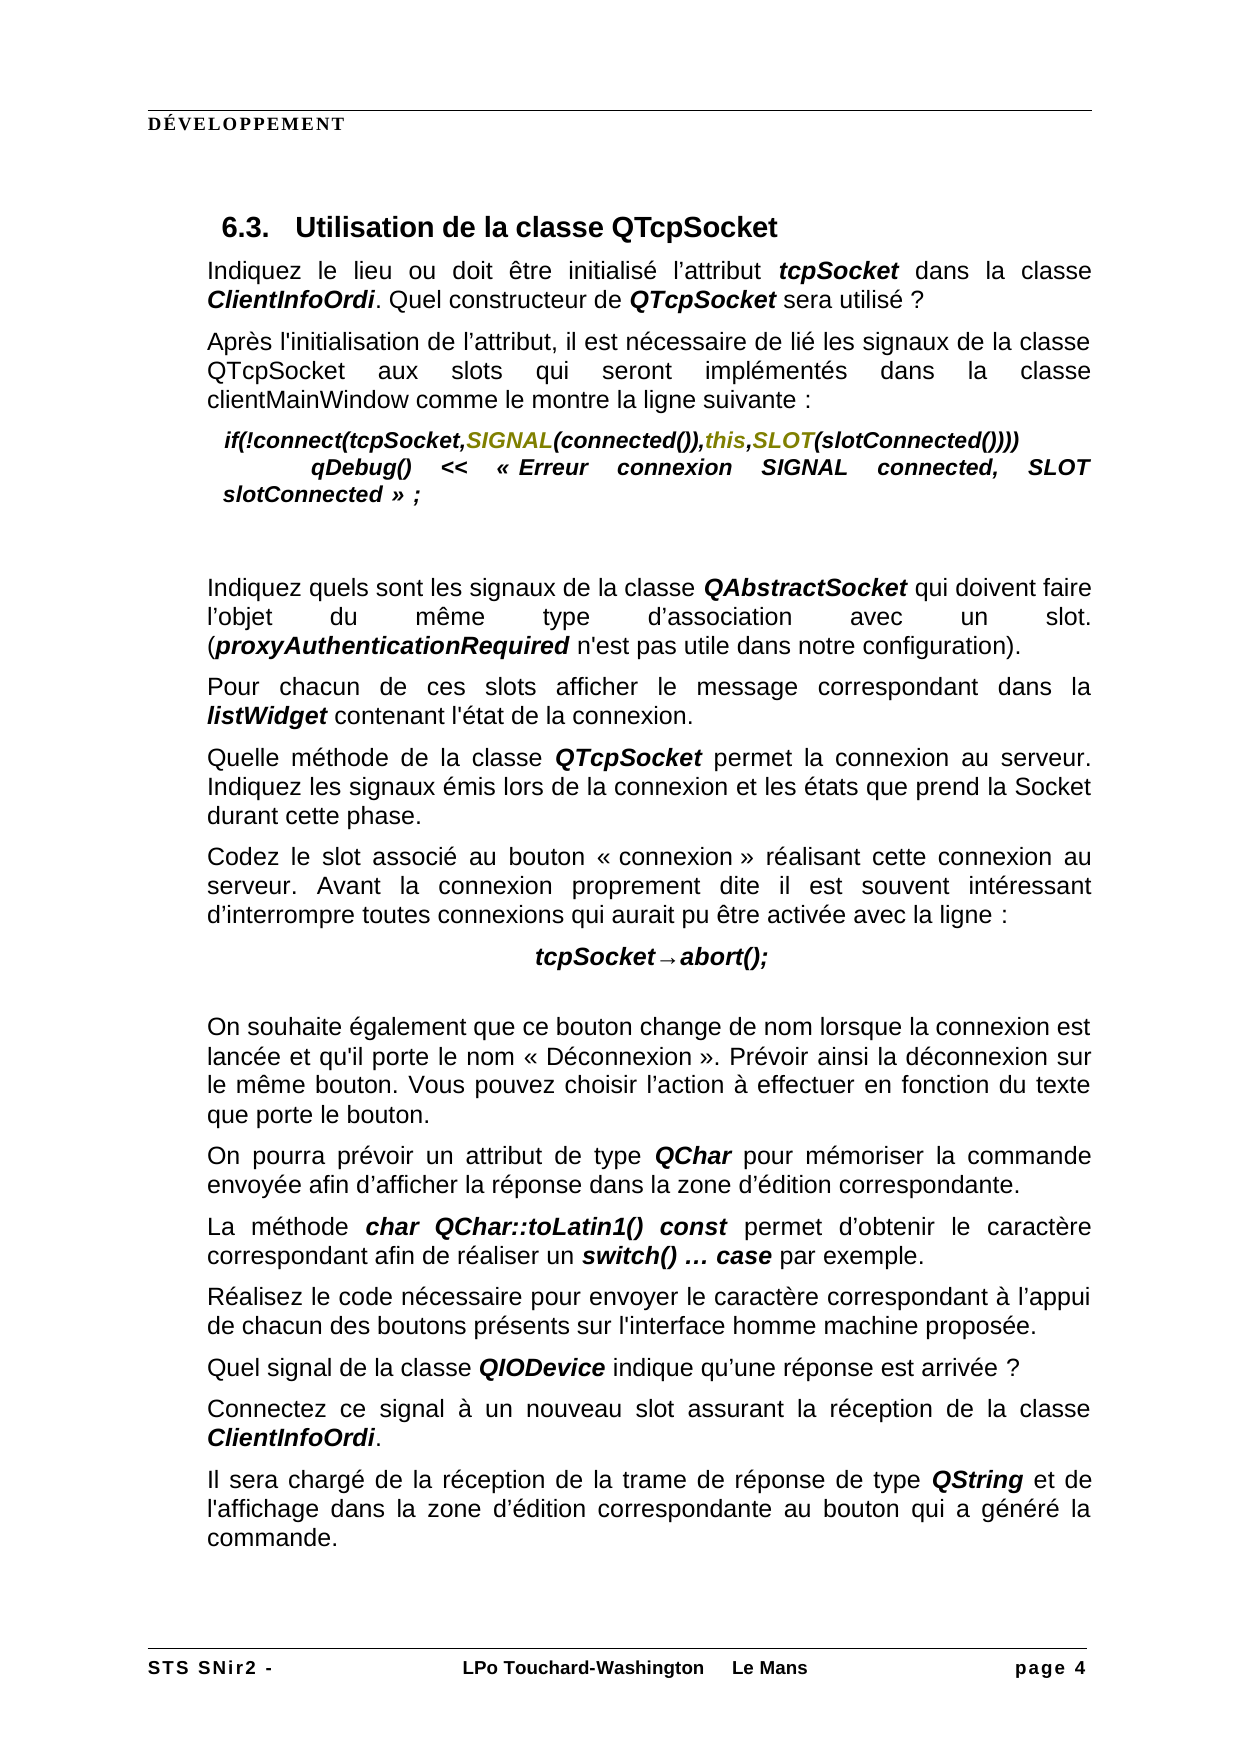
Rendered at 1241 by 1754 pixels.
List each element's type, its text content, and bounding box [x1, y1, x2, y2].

text Il sera chargé de la réception de la trame de réponse de type QString et de l'affichage dans la zone d’édition correspondante au bouton qui a généré la commande. [207, 1464, 1092, 1552]
text La méthode char QChar::toLatin1() const permet d’obtenir le caractère correspondant afin de réaliser un switch() … case par exemple. [207, 1211, 1092, 1269]
text if(!connect(tcpSocket,SIGNAL(connected()),this,SLOT(slotConnected()))) [223, 426, 1092, 453]
text Quel signal de la classe QIODevice indique qu’une réponse est arrivée ? [207, 1352, 1092, 1382]
text Indiquez le lieu ou doit être initialisé l’attribut tcpSocket dans la classe ClientInfoOrdi. Quel constructeur de QTcpSocket sera utilisé ? [207, 256, 1092, 314]
text On pourra prévoir un attribut de type QChar pour mémoriser la commande envoyée afin d’afficher la réponse dans la zone d’édition correspondante. [207, 1141, 1092, 1199]
text Pour chacun de ces slots afficher le message correspondant dans la listWidget contenant l'état de la connexion. [207, 672, 1092, 730]
text Codez le slot associé au bouton « connexion » réalisant cette connexion au serveur. Avant la connexion proprement dite il est souvent intéressant d’interrompre toutes connexions qui aurait pu être activée avec la ligne : [207, 842, 1092, 929]
subtitle Utilisation de la classe QTcpSocket [221, 214, 1092, 243]
text Connectez ce signal à un nouveau slot assurant la réception de la classe ClientInfoOrdi. [207, 1394, 1092, 1452]
text Quelle méthode de la classe QTcpSocket permet la connexion au serveur. Indiquez les signaux émis lors de la connexion et les états que prend la Socket durant cette phase. [207, 743, 1092, 830]
text Indiquez quels sont les signaux de la classe QAbstractSocket qui doivent faire l’objet du même type d’association avec un slot. (proxyAuthenticationRequired n'est pas utile dans notre configuration). [207, 572, 1092, 660]
text tcpSocket→abort(); [207, 942, 1092, 971]
text On souhaite également que ce bouton change de nom lorsque la connexion est lancée et qu'il porte le nom « Déconnexion ». Prévoir ainsi la déconnexion sur le même bouton. Vous pouvez choisir l’action à effectuer en fonction du texte que porte le bouton. [207, 983, 1092, 1128]
text Réalisez le code nécessaire pour envoyer le caractère correspondant à l’appui de chacun des boutons présents sur l'interface homme machine proposée. [207, 1282, 1092, 1340]
text Après l'initialisation de l’attribut, il est nécessaire de lié les signaux de la classe QTcpSocket aux slots qui seront implémentés dans la classe clientMainWindow comme le montre la ligne suivante : [207, 327, 1092, 414]
text qDebug() << « Erreur connexion SIGNAL connected, SLOT slotConnected » ; [223, 453, 1092, 507]
